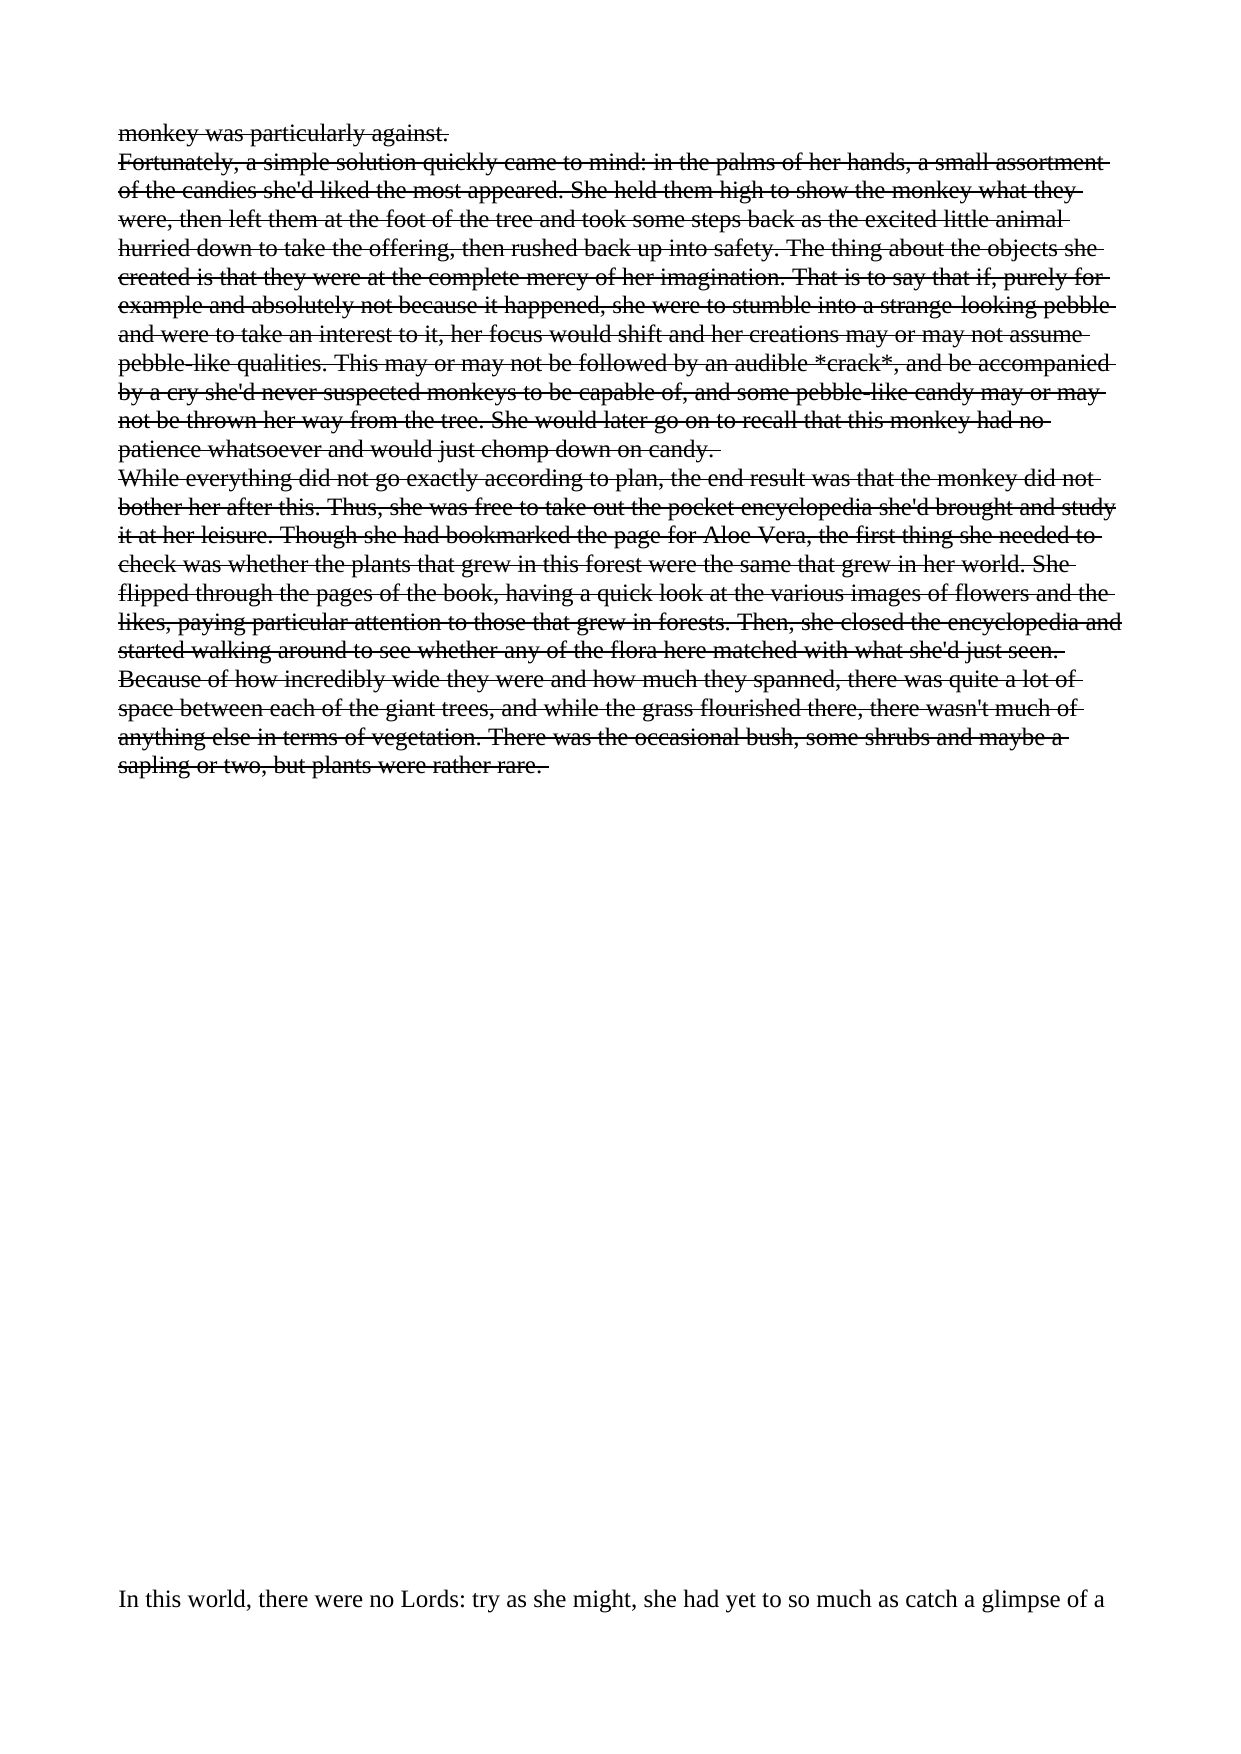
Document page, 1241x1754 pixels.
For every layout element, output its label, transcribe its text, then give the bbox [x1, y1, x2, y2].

text Fortunately, a simple solution quickly came to mind: in the palms of her hands, a small assortment of the candies she'd liked the most appeared. She held them high to show the monkey what they were, then left them at the foot of the tree and took some steps back as the excited little animal hurried down to take the offering, then rushed back up into safety. The thing about the objects she created is that they were at the complete mercy of her imagination. That is to say that if, purely for example and absolutely not because it happened, she were to stumble into a strange-looking pebble and were to take an interest to it, her focus would shift and her creations may or may not assume pebble-like qualities. This may or may not be followed by an audible *crack*, and be accompanied by a cry she'd never suspected monkeys to be capable of, and some pebble-like candy may or may not be thrown her way from the tree. She would later go on to recall that this monkey had no patience whatsoever and would just chomp down on candy. [118, 147, 1122, 463]
text While everything did not go exactly according to plan, the end result was that the monkey did not bother her after this. Thus, she was free to take out the pocket encyclopedia she'd brought and study it at her leisure. Though she had bookmarked the page for Aloe Vera, the first thing she needed to check was whether the plants that grew in this forest were the same that grew in her world. She flipped through the pages of the book, having a quick look at the various images of flowers and the likes, paying particular attention to those that grew in forests. Then, she closed the encyclopedia and started walking around to see whether any of the flora here matched with what she'd just seen. [118, 463, 1122, 622]
text In this world, there were no Lords: try as she might, she had yet to so much as catch a glimpse of a [118, 1584, 1122, 1613]
text Because of how incredibly wide they were and how much they spanned, there was quite a lot of space between each of the giant trees, and while the grass flourished there, there wasn't much of anything else in terms of vegetation. There was the occasional bush, some shrubs and maybe a sapling or two, but plants were rather rare. [118, 664, 1122, 779]
text monkey was particularly against. [118, 118, 1122, 147]
text While everything did not go exactly according to plan, the end result was that the monkey did not bother her after this. Thus, she was free to take out the pocket encyclopedia she'd brought and study it at her leisure. Though she had bookmarked the page for Aloe Vera, the first thing she needed to check was whether the plants that grew in this forest were the same that grew in her world. She flipped through the pages of the book, having a quick look at the various images of flowers and the likes, paying particular attention to those that grew in forests. Then, she closed the encyclopedia and started walking around to see whether any of the flora here matched with what she'd just seen. [118, 624, 1122, 664]
